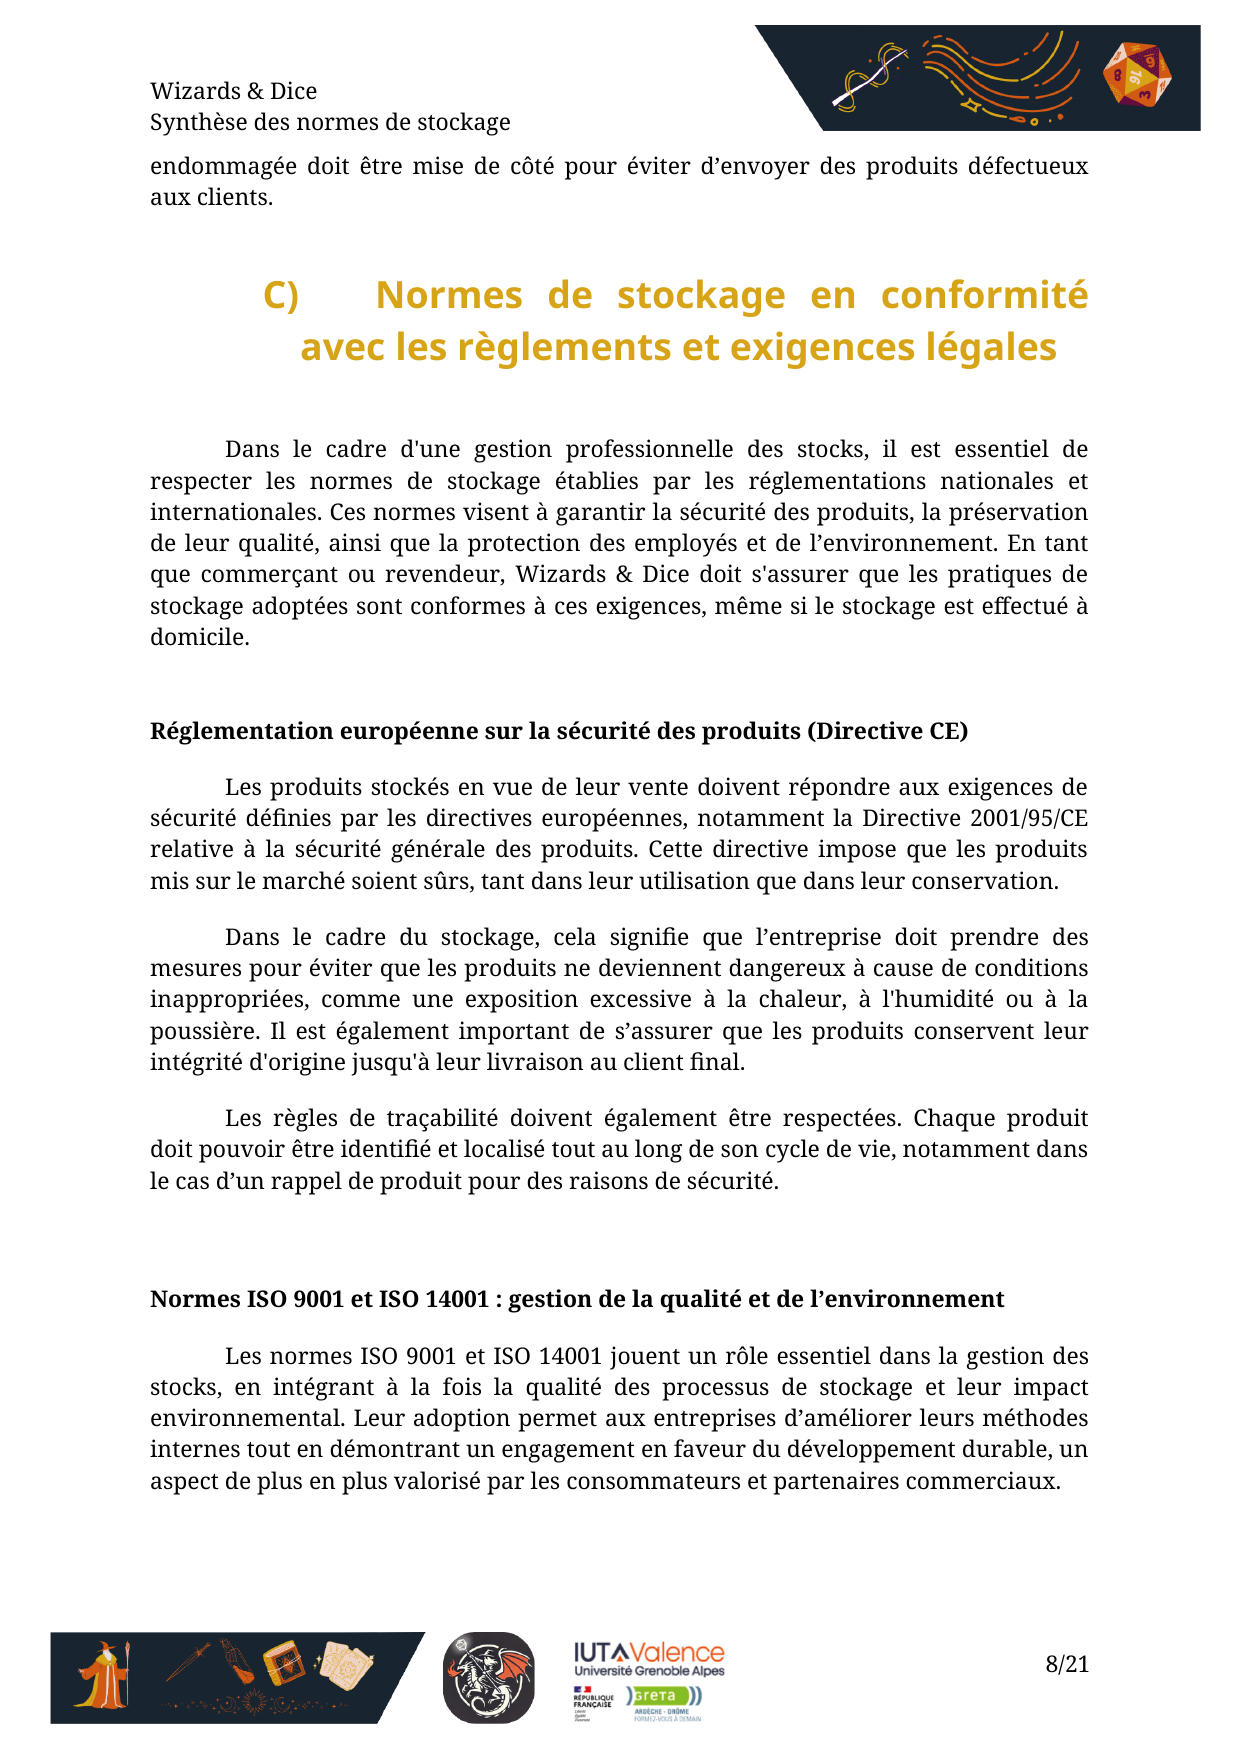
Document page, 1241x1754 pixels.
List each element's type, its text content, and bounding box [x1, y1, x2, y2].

text Réglementation européenne sur la sécurité des produits (Directive CE) [150, 714, 1090, 746]
picture [748, 25, 1214, 132]
text endommagée doit être mise de côté pour éviter d’envoyer des produits défectueux aux clients. [150, 150, 1090, 212]
text Les produits stockés en vue de leur vente doivent répondre aux exigences de sécurité définies par les directives européennes, notamment la Directive 2001/95/CE relative à la sécurité générale des produits. Cette directive impose que les produits mis sur le marché soient sûrs, tant dans leur utilisation que dans leur conservation. [150, 771, 1090, 896]
subtitle Normes de stockage en conformité avec les règlements et exigences légales [262, 269, 1090, 371]
picture [42, 1628, 749, 1733]
text Normes ISO 9001 et ISO 14001 : gestion de la qualité et de l’environnement [150, 1283, 1090, 1314]
text Les normes ISO 9001 et ISO 14001 jouent un rôle essentiel dans la gestion des stocks, en intégrant à la fois la qualité des processus de stockage et leur impact environnemental. Leur adoption permet aux entreprises d’améliorer leurs méthodes internes tout en démontrant un engagement en faveur du développement durable, un aspect de plus en plus valorisé par les consommateurs et partenaires commerciaux. [150, 1339, 1090, 1496]
text Dans le cadre du stockage, cela signifie que l’entreprise doit prendre des mesures pour éviter que les produits ne deviennent dangereux à cause de conditions inappropriées, comme une exposition excessive à la chaleur, à l'humidité ou à la poussière. Il est également important de s’assurer que les produits conservent leur intégrité d'origine jusqu'à leur livraison au client final. [150, 921, 1090, 1077]
text Les règles de traçabilité doivent également être respectées. Chaque produit doit pouvoir être identifié et localisé tout au long de son cycle de vie, notamment dans le cas d’un rappel de produit pour des raisons de sécurité. [150, 1102, 1090, 1196]
text Dans le cadre d'une gestion professionnelle des stocks, il est essentiel de respecter les normes de stockage établies par les réglementations nationales et internationales. Ces normes visent à garantir la sécurité des produits, la préservation de leur qualité, ainsi que la protection des employés et de l’environnement. En tant que commerçant ou revendeur, Wizards & Dice doit s'assurer que les pratiques de stockage adoptées sont conformes à ces exigences, même si le stockage est effectué à domicile. [150, 433, 1090, 683]
